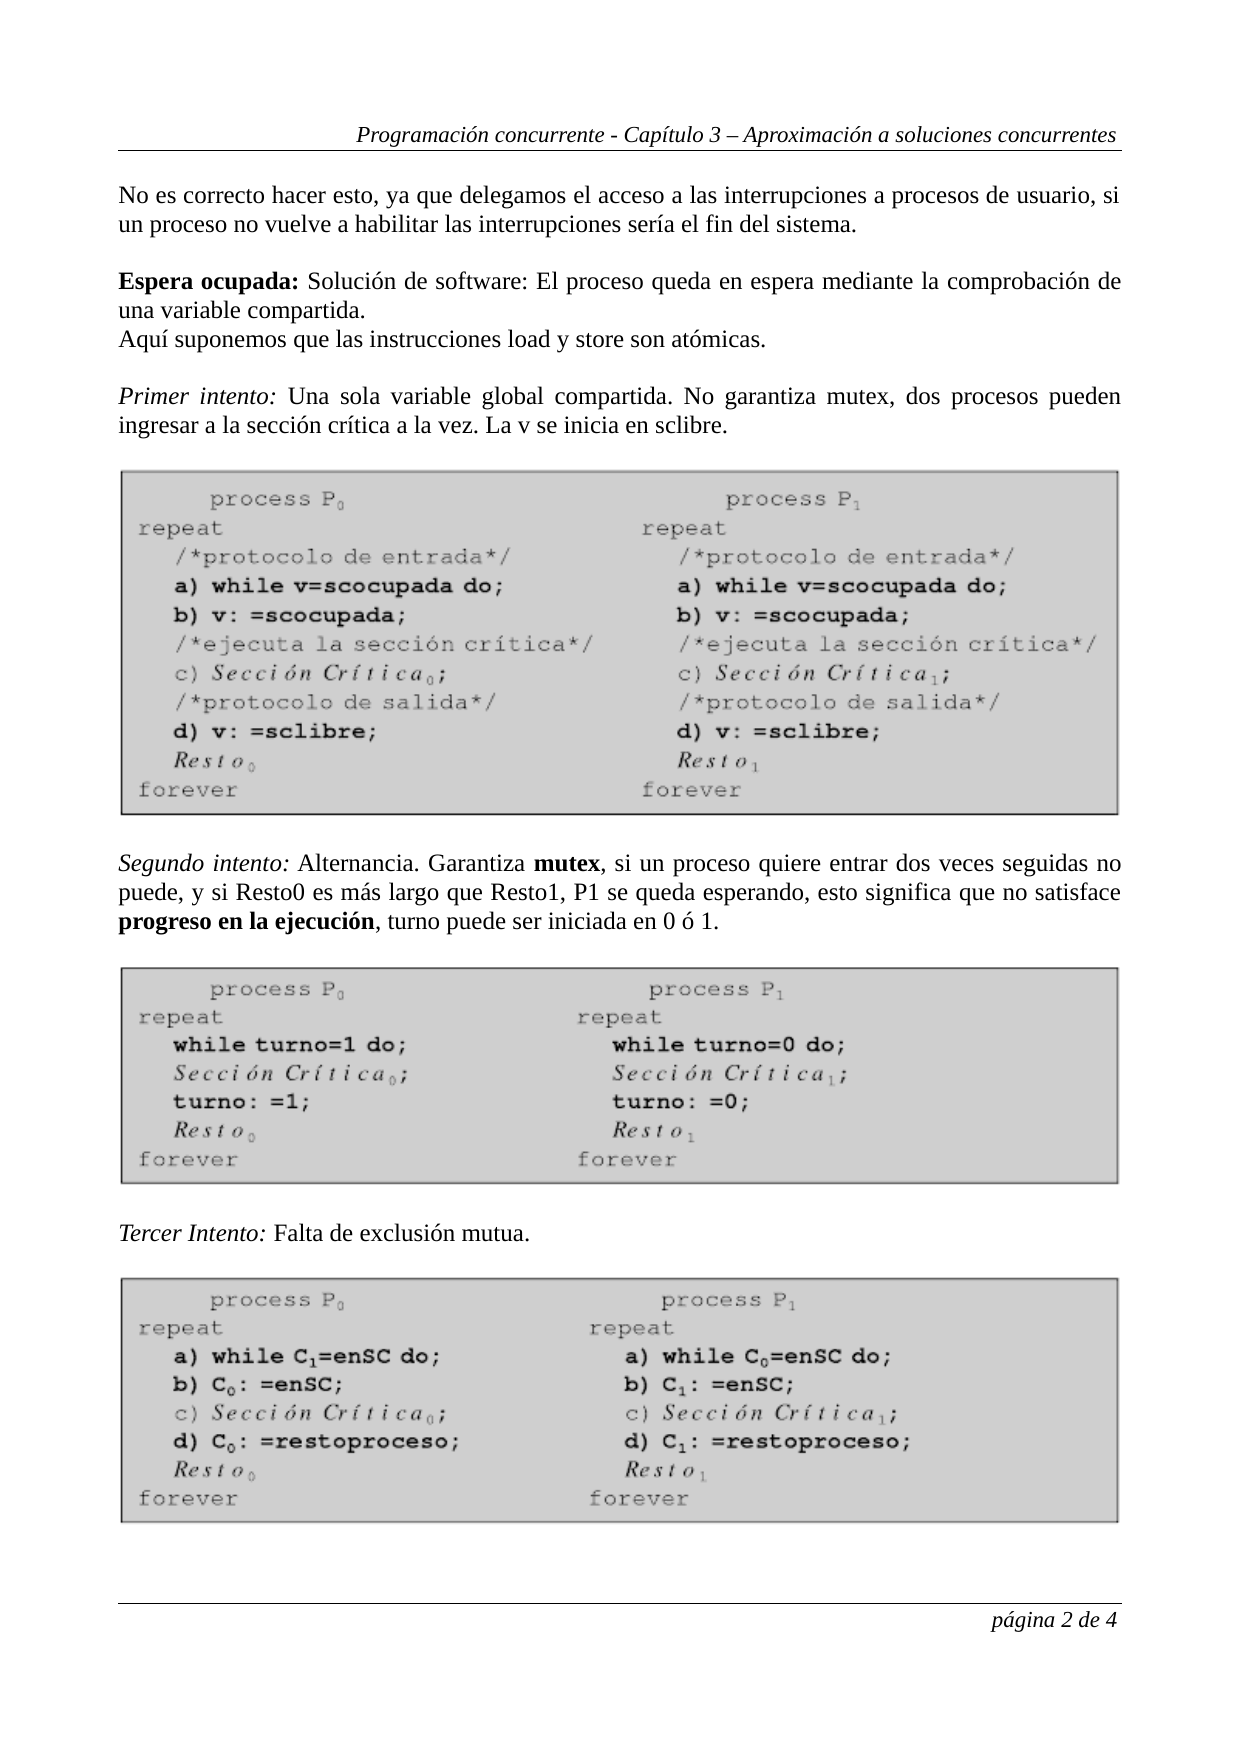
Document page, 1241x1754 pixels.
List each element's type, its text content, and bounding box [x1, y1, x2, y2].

picture [118, 1275, 1123, 1526]
text Aquí suponemos que las instrucciones load y store son atómicas. [118, 324, 1122, 353]
text Tercer Intento: Falta de exclusión mutua. [118, 1218, 1122, 1246]
text Espera ocupada: Solución de software: El proceso queda en espera mediante la comprobación de una variable compartida. [118, 266, 1122, 324]
text No es correcto hacer esto, ya que delegamos el acceso a las interrupciones a procesos de usuario, si un proceso no vuelve a habilitar las interrupciones sería el fin del sistema. [118, 180, 1122, 238]
text Segundo intento: Alternancia. Garantiza mutex, si un proceso quiere entrar dos veces seguidas no puede, y si Resto0 es más largo que Resto1, P1 se queda esperando, esto significa que no satisface progreso en la ejecución, turno puede ser iniciada en 0 ó 1. [118, 848, 1122, 935]
picture [118, 467, 1123, 820]
picture [118, 963, 1123, 1189]
text Primer intento: Una sola variable global compartida. No garantiza mutex, dos procesos pueden ingresar a la sección crítica a la vez. La v se inicia en sclibre. [118, 381, 1122, 439]
